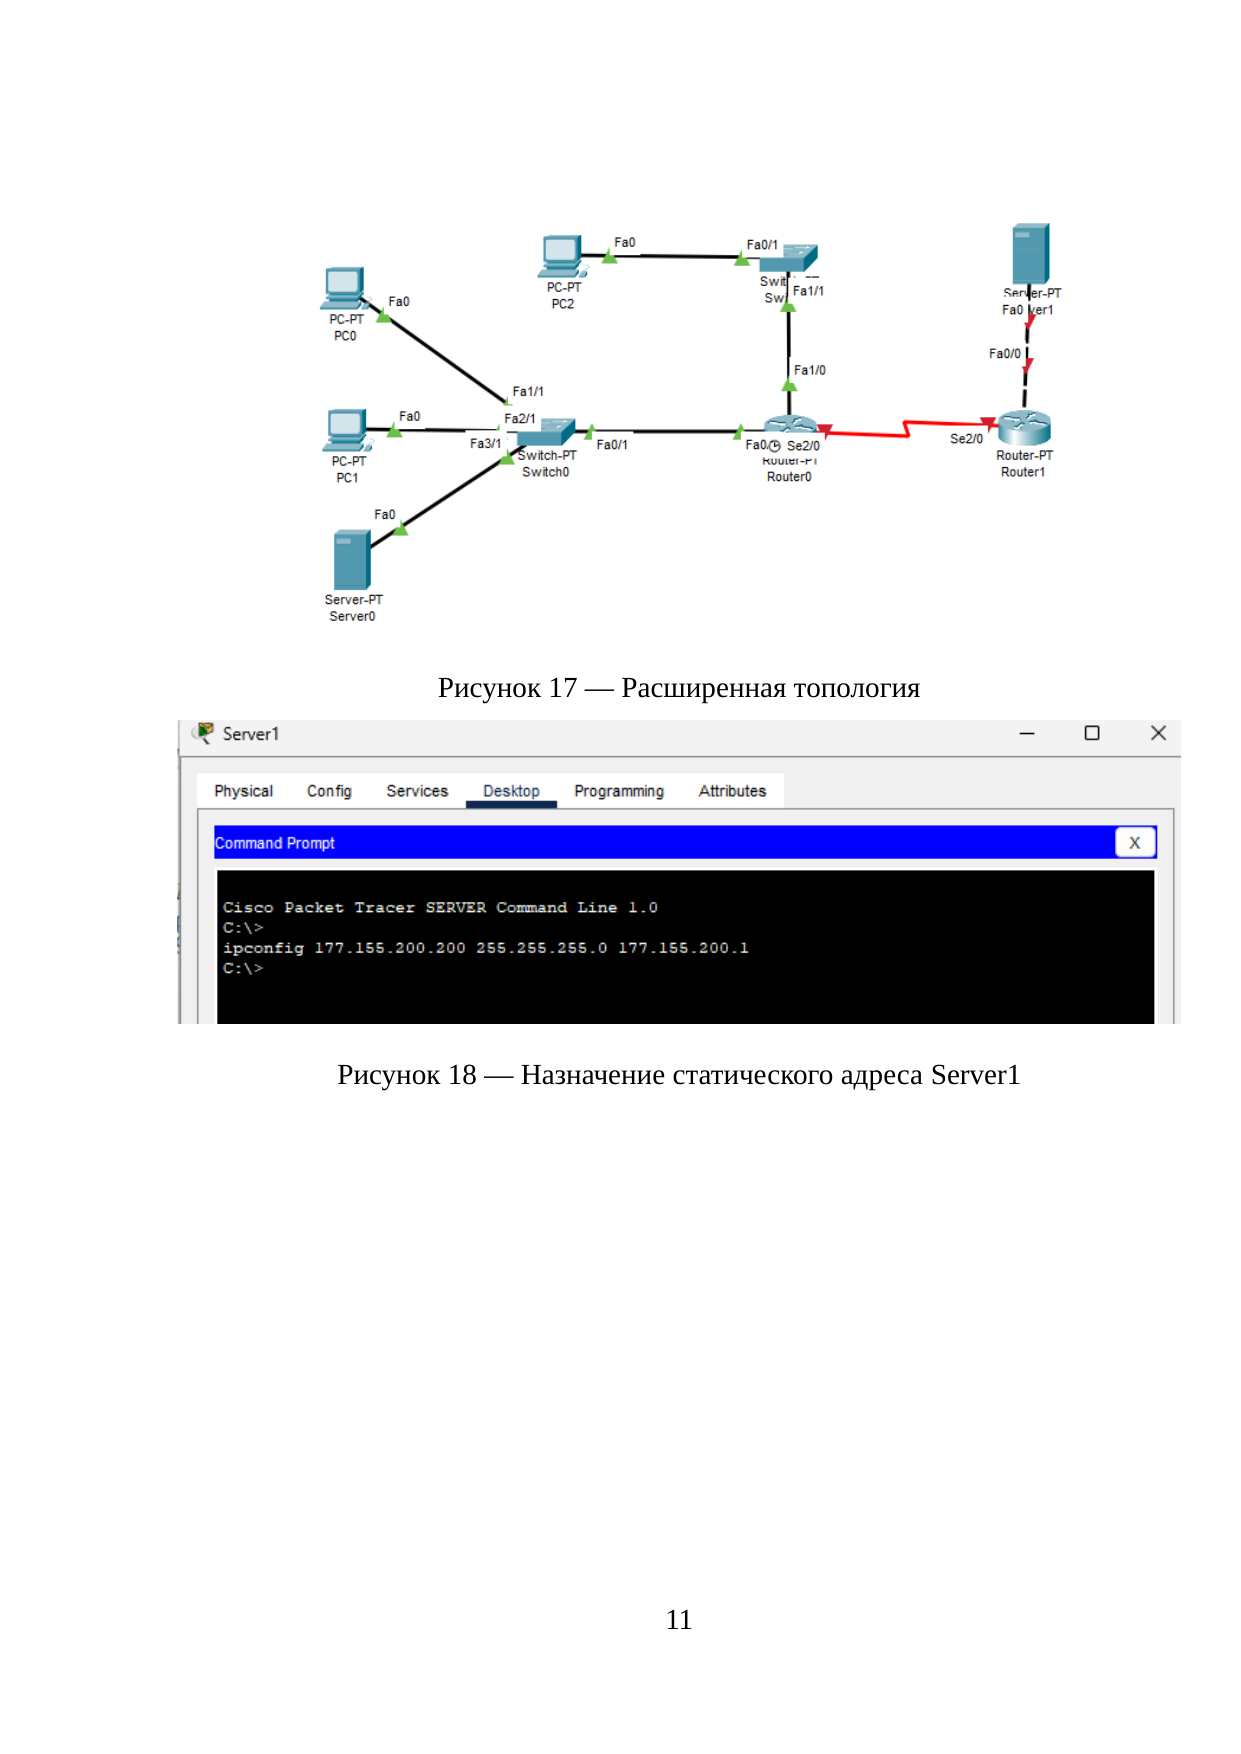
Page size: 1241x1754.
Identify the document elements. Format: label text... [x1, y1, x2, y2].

text Рисунок 18 — Назначение статического адреса Server1 [177, 1024, 1181, 1091]
text Рисунок 17 — Расширенная топология [177, 654, 1181, 703]
picture [177, 118, 1182, 654]
picture [177, 720, 1182, 1024]
